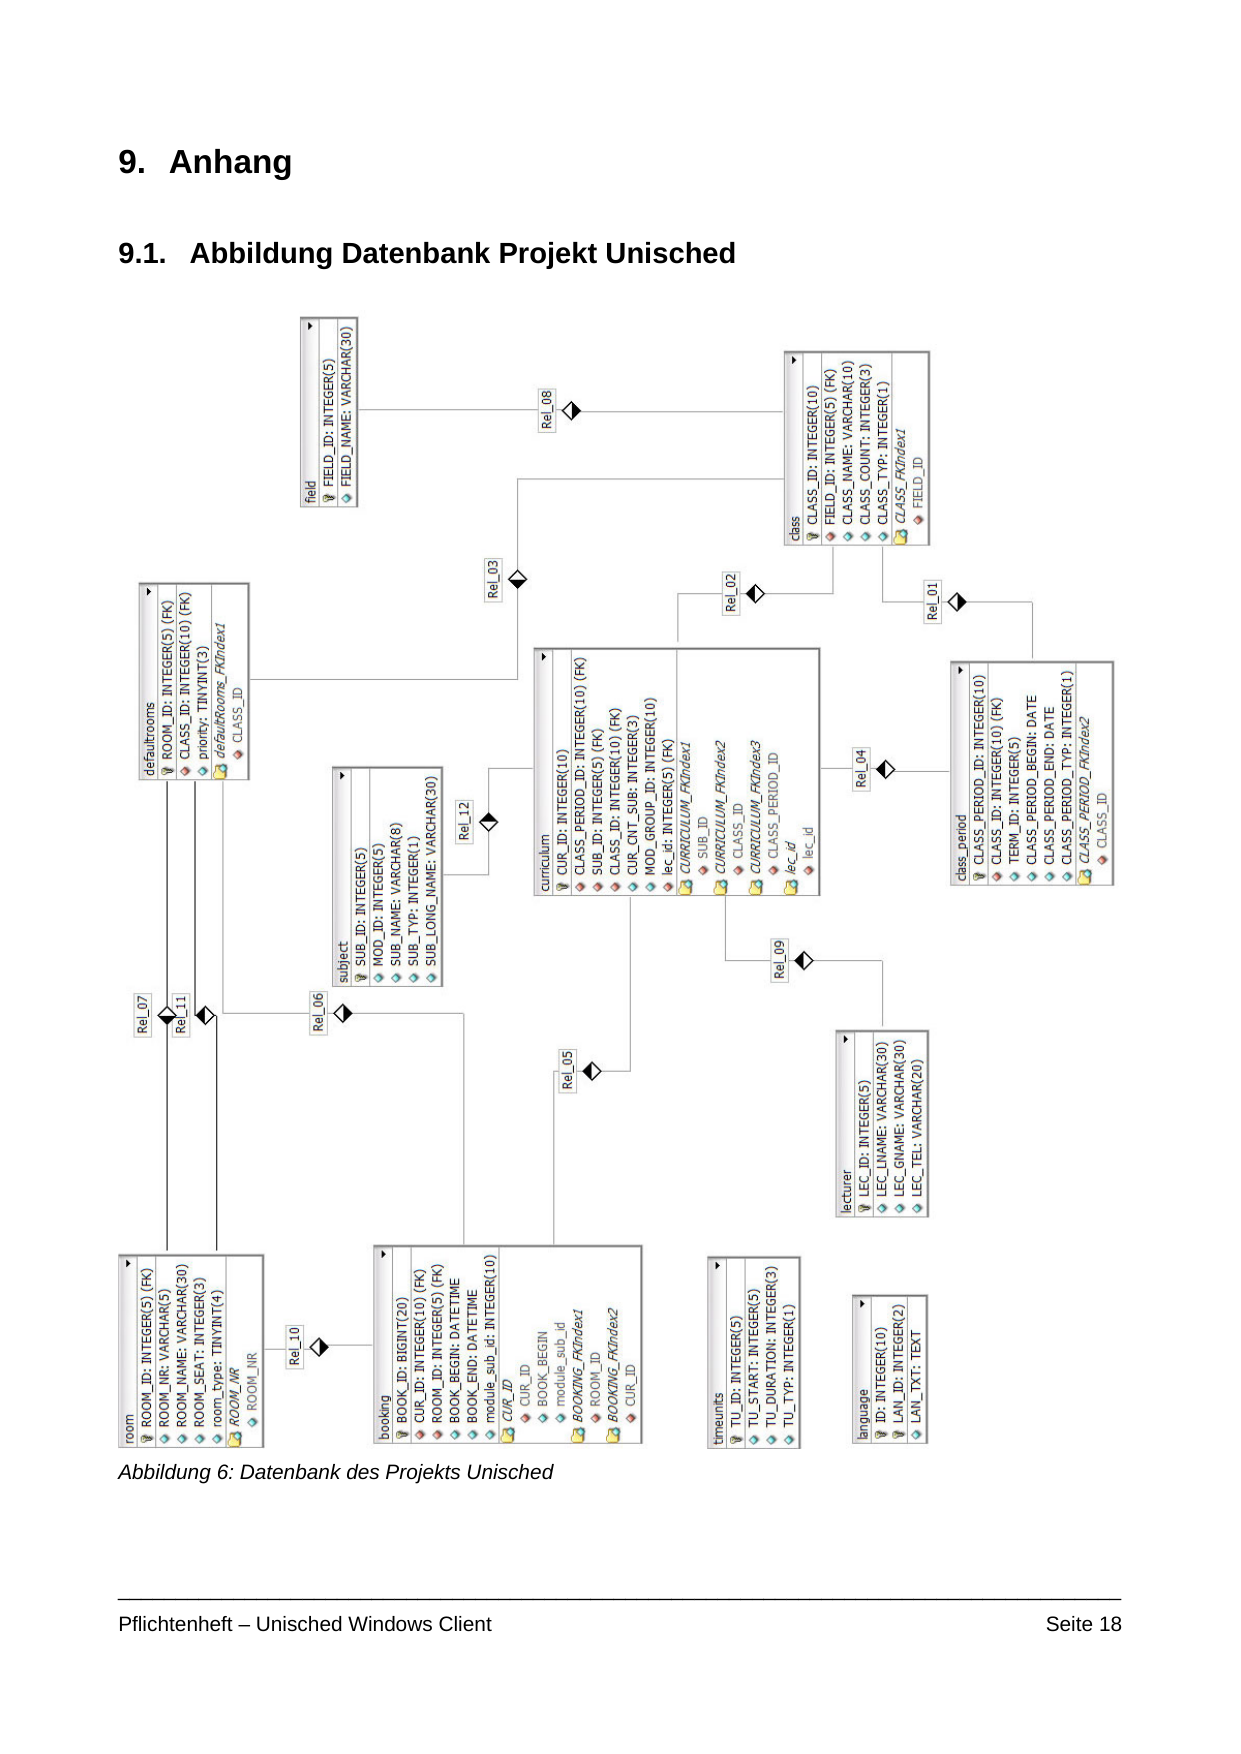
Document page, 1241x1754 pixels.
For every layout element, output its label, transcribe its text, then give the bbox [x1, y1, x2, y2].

subtitle Anhang [118, 143, 1122, 180]
text Abbildung 6: Datenbank des Projekts Unisched [118, 1449, 1122, 1483]
picture [118, 310, 1123, 1449]
subtitle Abbildung Datenbank Projekt Unisched [118, 237, 1122, 269]
